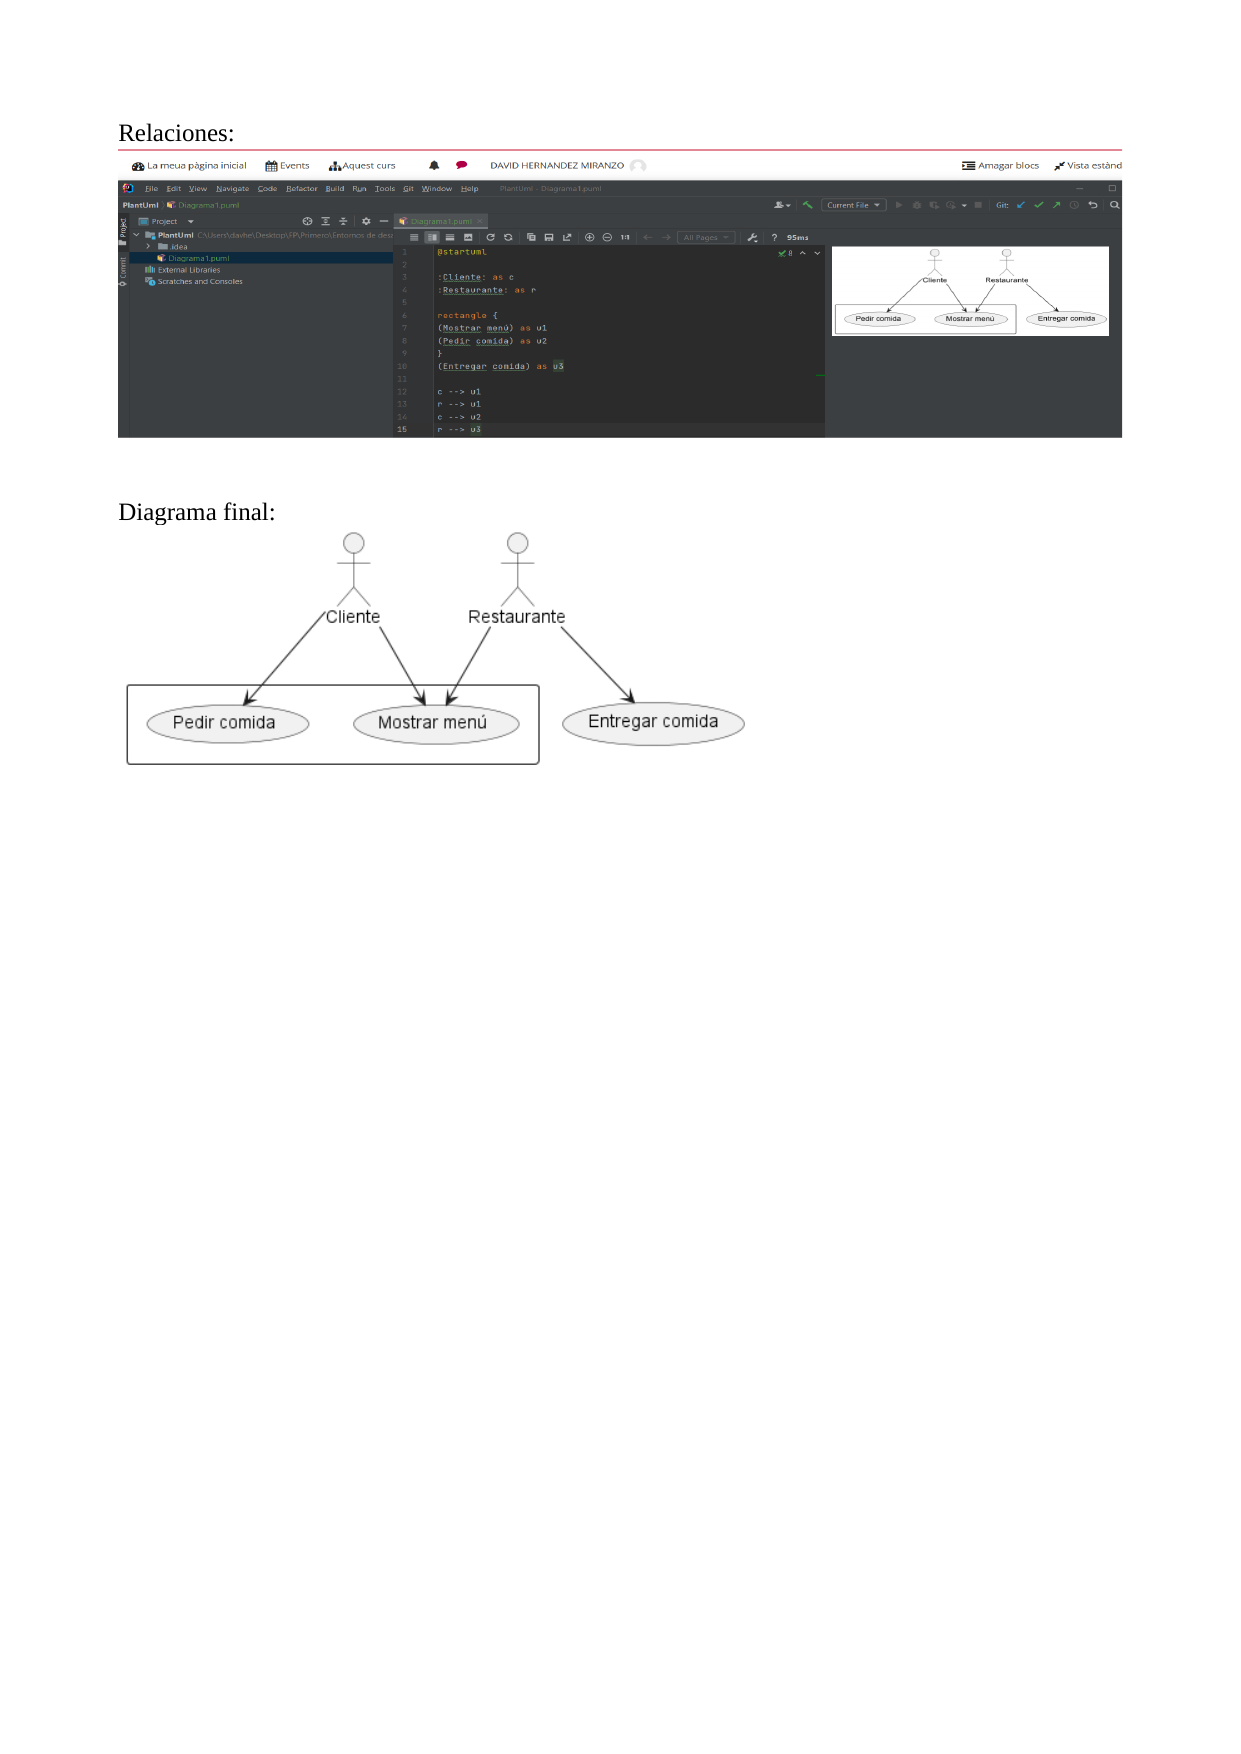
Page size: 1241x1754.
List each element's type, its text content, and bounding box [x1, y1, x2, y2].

picture [118, 146, 1123, 441]
picture [118, 525, 750, 770]
text Diagrama final: [118, 441, 1122, 526]
text Relaciones: [118, 118, 1122, 146]
